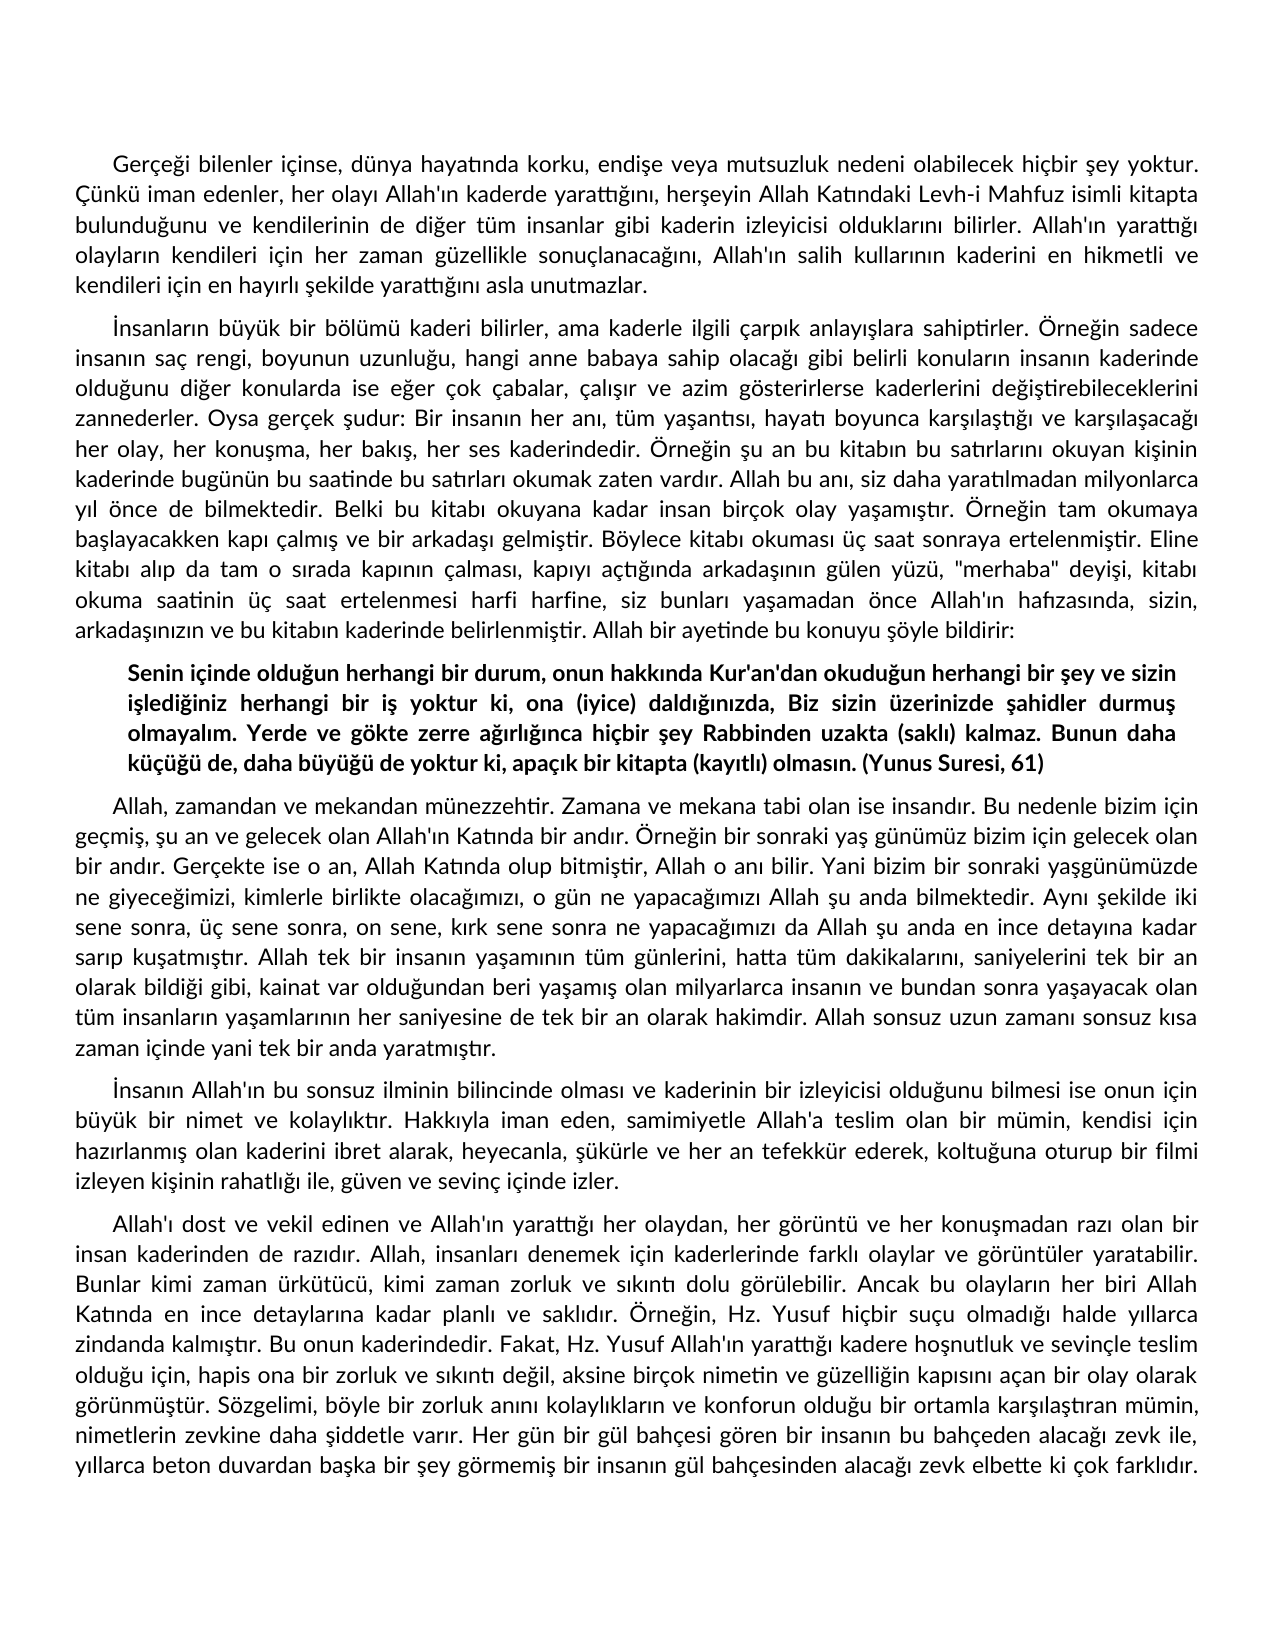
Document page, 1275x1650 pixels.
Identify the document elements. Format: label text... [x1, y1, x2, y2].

text Senin içinde olduğun herhangi bir durum, onun hakkında Kur'an'dan okuduğun herhangi bir şey ve sizin işlediğiniz herhangi bir iş yoktur ki, ona (iyice) daldığınızda, Biz sizin üzerinizde şahidler durmuş olmayalım. Yerde ve gökte zerre ağırlığınca hiçbir şey Rabbinden uzakta (saklı) kalmaz. Bunun daha küçüğü de, daha büyüğü de yoktur ki, apaçık bir kitapta (kayıtlı) olmasın. (Yunus Suresi, 61) [127, 658, 1177, 776]
text İnsanların büyük bir bölümü kaderi bilirler, ama kaderle ilgili çarpık anlayışlara sahiptirler. Örneğin sadece insanın saç rengi, boyunun uzunluğu, hangi anne babaya sahip olacağı gibi belirli konuların insanın kaderinde olduğunu diğer konularda ise eğer çok çabalar, çalışır ve azim gösterirlerse kaderlerini değiştirebileceklerini zannederler. Oysa gerçek şudur: Bir insanın her anı, tüm yaşantısı, hayatı boyunca karşılaştığı ve karşılaşacağı her olay, her konuşma, her bakış, her ses kaderindedir. Örneğin şu an bu kitabın bu satırlarını okuyan kişinin kaderinde bugünün bu saatinde bu satırları okumak zaten vardır. Allah bu anı, siz daha yaratılmadan milyonlarca yıl önce de bilmektedir. Belki bu kitabı okuyana kadar insan birçok olay yaşamıştır. Örneğin tam okumaya başlayacakken kapı çalmış ve bir arkadaşı gelmiştir. Böylece kitabı okuması üç saat sonraya ertelenmiştir. Eline kitabı alıp da tam o sırada kapının çalması, kapıyı açtığında arkadaşının gülen yüzü, "merhaba" deyişi, kitabı okuma saatinin üç saat ertelenmesi harfi harfine, siz bunları yaşamadan önce Allah'ın hafızasında, sizin, arkadaşınızın ve bu kitabın kaderinde belirlenmiştir. Allah bir ayetinde bu konuyu şöyle bildirir: [75, 313, 1200, 643]
text Allah, zamandan ve mekandan münezzehtir. Zamana ve mekana tabi olan ise insandır. Bu nedenle bizim için geçmiş, şu an ve gelecek olan Allah'ın Katında bir andır. Örneğin bir sonraki yaş günümüz bizim için gelecek olan bir andır. Gerçekte ise o an, Allah Katında olup bitmiştir, Allah o anı bilir. Yani bizim bir sonraki yaşgünümüzde ne giyeceğimizi, kimlerle birlikte olacağımızı, o gün ne yapacağımızı Allah şu anda bilmektedir. Aynı şekilde iki sene sonra, üç sene sonra, on sene, kırk sene sonra ne yapacağımızı da Allah şu anda en ince detayına kadar sarıp kuşatmıştır. Allah tek bir insanın yaşamının tüm günlerini, hatta tüm dakikalarını, saniyelerini tek bir an olarak bildiği gibi, kainat var olduğundan beri yaşamış olan milyarlarca insanın ve bundan sonra yaşayacak olan tüm insanların yaşamlarının her saniyesine de tek bir an olarak hakimdir. Allah sonsuz uzun zamanı sonsuz kısa zaman içinde yani tek bir anda yaratmıştır. [75, 792, 1200, 1061]
text Allah'ı dost ve vekil edinen ve Allah'ın yarattığı her olaydan, her görüntü ve her konuşmadan razı olan bir insan kaderinden de razıdır. Allah, insanları denemek için kaderlerinde farklı olaylar ve görüntüler yaratabilir. Bunlar kimi zaman ürkütücü, kimi zaman zorluk ve sıkıntı dolu görülebilir. Ancak bu olayların her biri Allah Katında en ince detaylarına kadar planlı ve saklıdır. Örneğin, Hz. Yusuf hiçbir suçu olmadığı halde yıllarca zindanda kalmıştır. Bu onun kaderindedir. Fakat, Hz. Yusuf Allah'ın yarattığı kadere hoşnutluk ve sevinçle teslim olduğu için, hapis ona bir zorluk ve sıkıntı değil, aksine birçok nimetin ve güzelliğin kapısını açan bir olay olarak görünmüştür. Sözgelimi, böyle bir zorluk anını kolaylıkların ve konforun olduğu bir ortamla karşılaştıran mümin, nimetlerin zevkine daha şiddetle varır. Her gün bir gül bahçesi gören bir insanın bu bahçeden alacağı zevk ile, yıllarca beton duvardan başka bir şey görmemiş bir insanın gül bahçesinden alacağı zevk elbette ki çok farklıdır. [75, 1209, 1200, 1478]
text İnsanın Allah'ın bu sonsuz ilminin bilincinde olması ve kaderinin bir izleyicisi olduğunu bilmesi ise onun için büyük bir nimet ve kolaylıktır. Hakkıyla iman eden, samimiyetle Allah'a teslim olan bir mümin, kendisi için hazırlanmış olan kaderini ibret alarak, heyecanla, şükürle ve her an tefekkür ederek, koltuğuna oturup bir filmi izleyen kişinin rahatlığı ile, güven ve sevinç içinde izler. [75, 1076, 1200, 1194]
text Gerçeği bilenler içinse, dünya hayatında korku, endişe veya mutsuzluk nedeni olabilecek hiçbir şey yoktur. Çünkü iman edenler, her olayı Allah'ın kaderde yarattığını, herşeyin Allah Katındaki Levh-i Mahfuz isimli kitapta bulunduğunu ve kendilerinin de diğer tüm insanlar gibi kaderin izleyicisi olduklarını bilirler. Allah'ın yarattığı olayların kendileri için her zaman güzellikle sonuçlanacağını, Allah'ın salih kullarının kaderini en hikmetli ve kendileri için en hayırlı şekilde yarattığını asla unutmazlar. [75, 150, 1200, 298]
